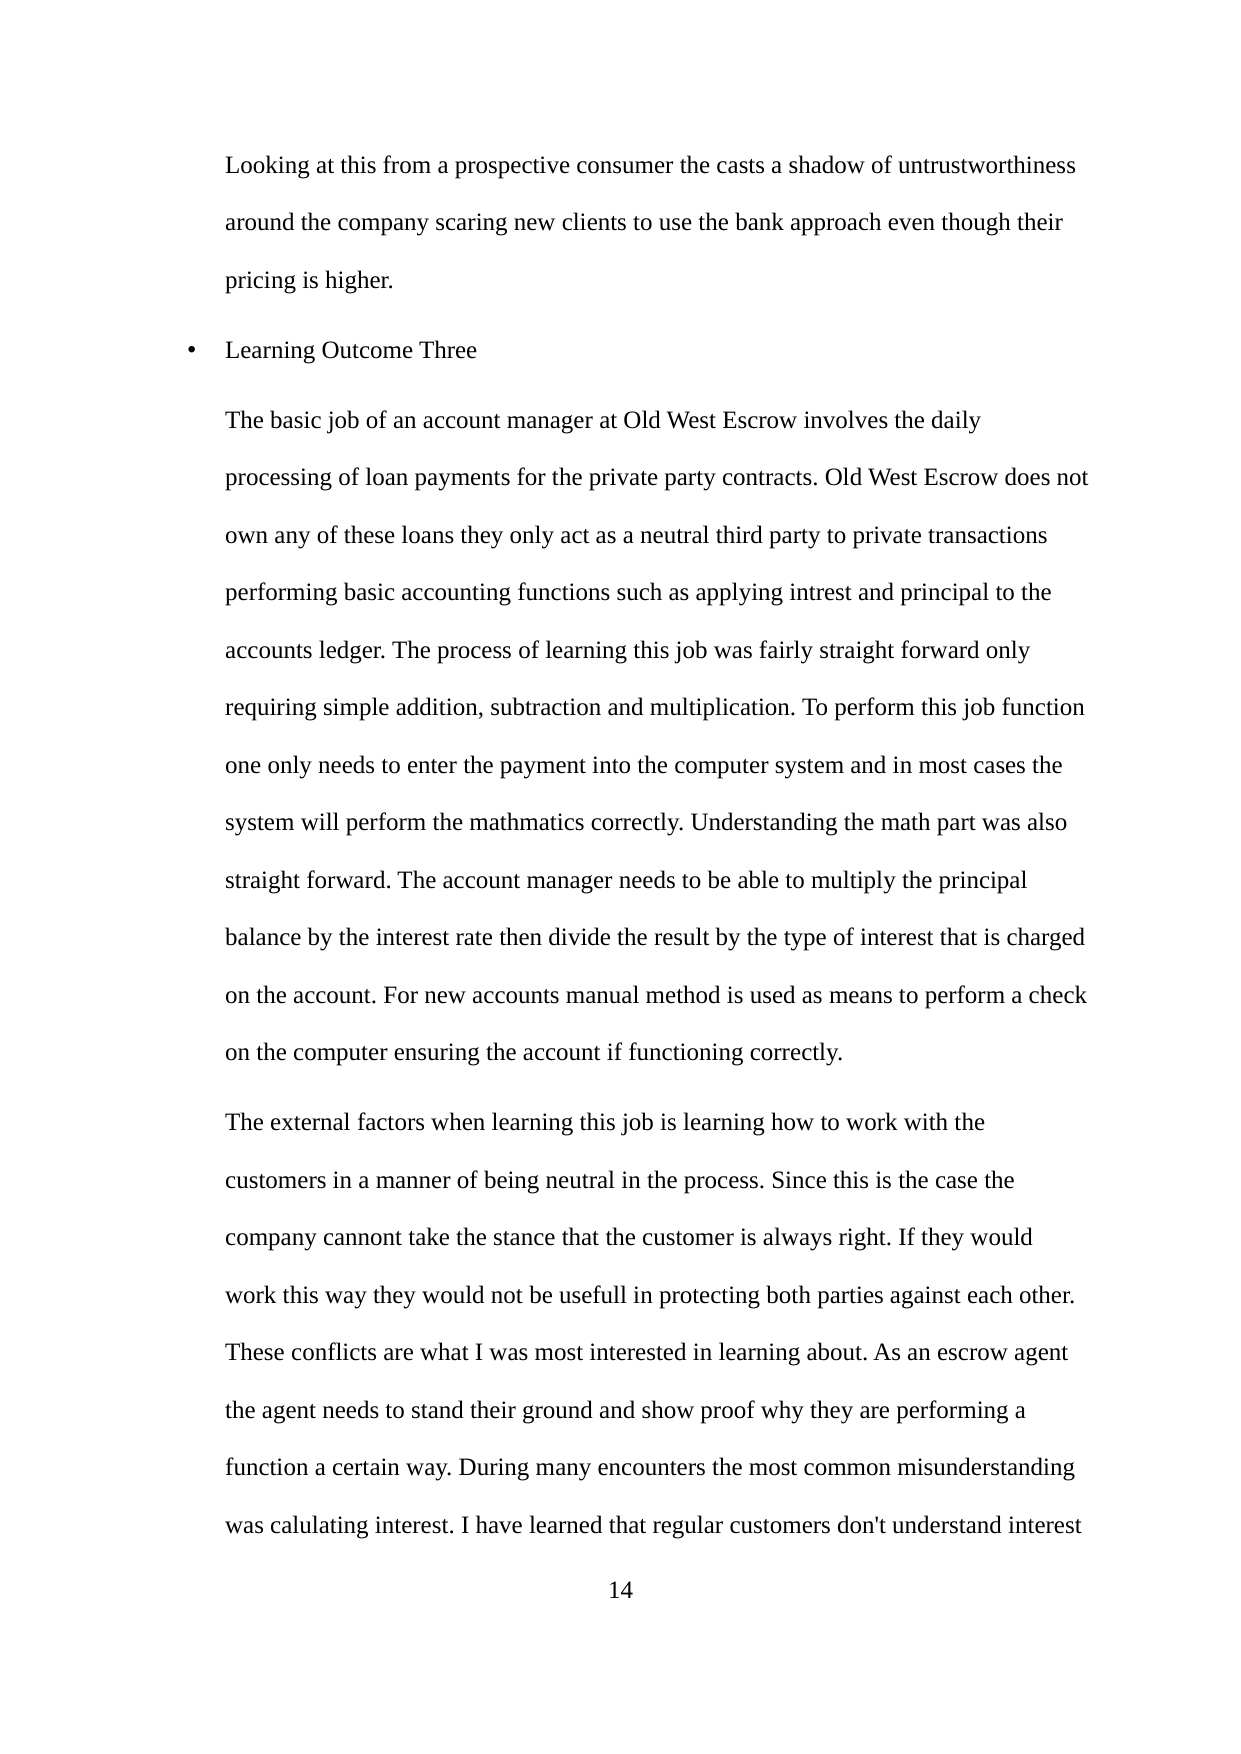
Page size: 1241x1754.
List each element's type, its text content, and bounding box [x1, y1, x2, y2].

list Looking at this from a prospective consumer the casts a shadow of untrustworthiness around the company scaring new clients to use the bank approach even though their pricing is higher. [187, 150, 1091, 294]
list The basic job of an account manager at Old West Escrow involves the daily processing of loan payments for the private party contracts. Old West Escrow does not own any of these loans they only act as a neutral third party to private transactions performing basic accounting functions such as applying intrest and principal to the accounts ledger. The process of learning this job was fairly straight forward only requiring simple addition, subtraction and multiplication. To perform this job function one only needs to enter the payment into the computer system and in most cases the system will perform the mathmatics correctly. Understanding the math part was also straight forward. The account manager needs to be able to multiply the principal balance by the interest rate then divide the result by the type of interest that is charged on the account. For new accounts manual method is used as means to perform a check on the computer ensuring the account if functioning correctly. [187, 405, 1091, 1066]
list Learning Outcome Three [187, 335, 1091, 364]
list The external factors when learning this job is learning how to work with the customers in a manner of being neutral in the process. Since this is the case the company cannont take the stance that the customer is always right. If they would work this way they would not be usefull in protecting both parties against each other. These conflicts are what I was most interested in learning about. As an escrow agent the agent needs to stand their ground and show proof why they are performing a function a certain way. During many encounters the most common misunderstanding was calulating interest. I have learned that regular customers don't understand interest [187, 1107, 1091, 1539]
